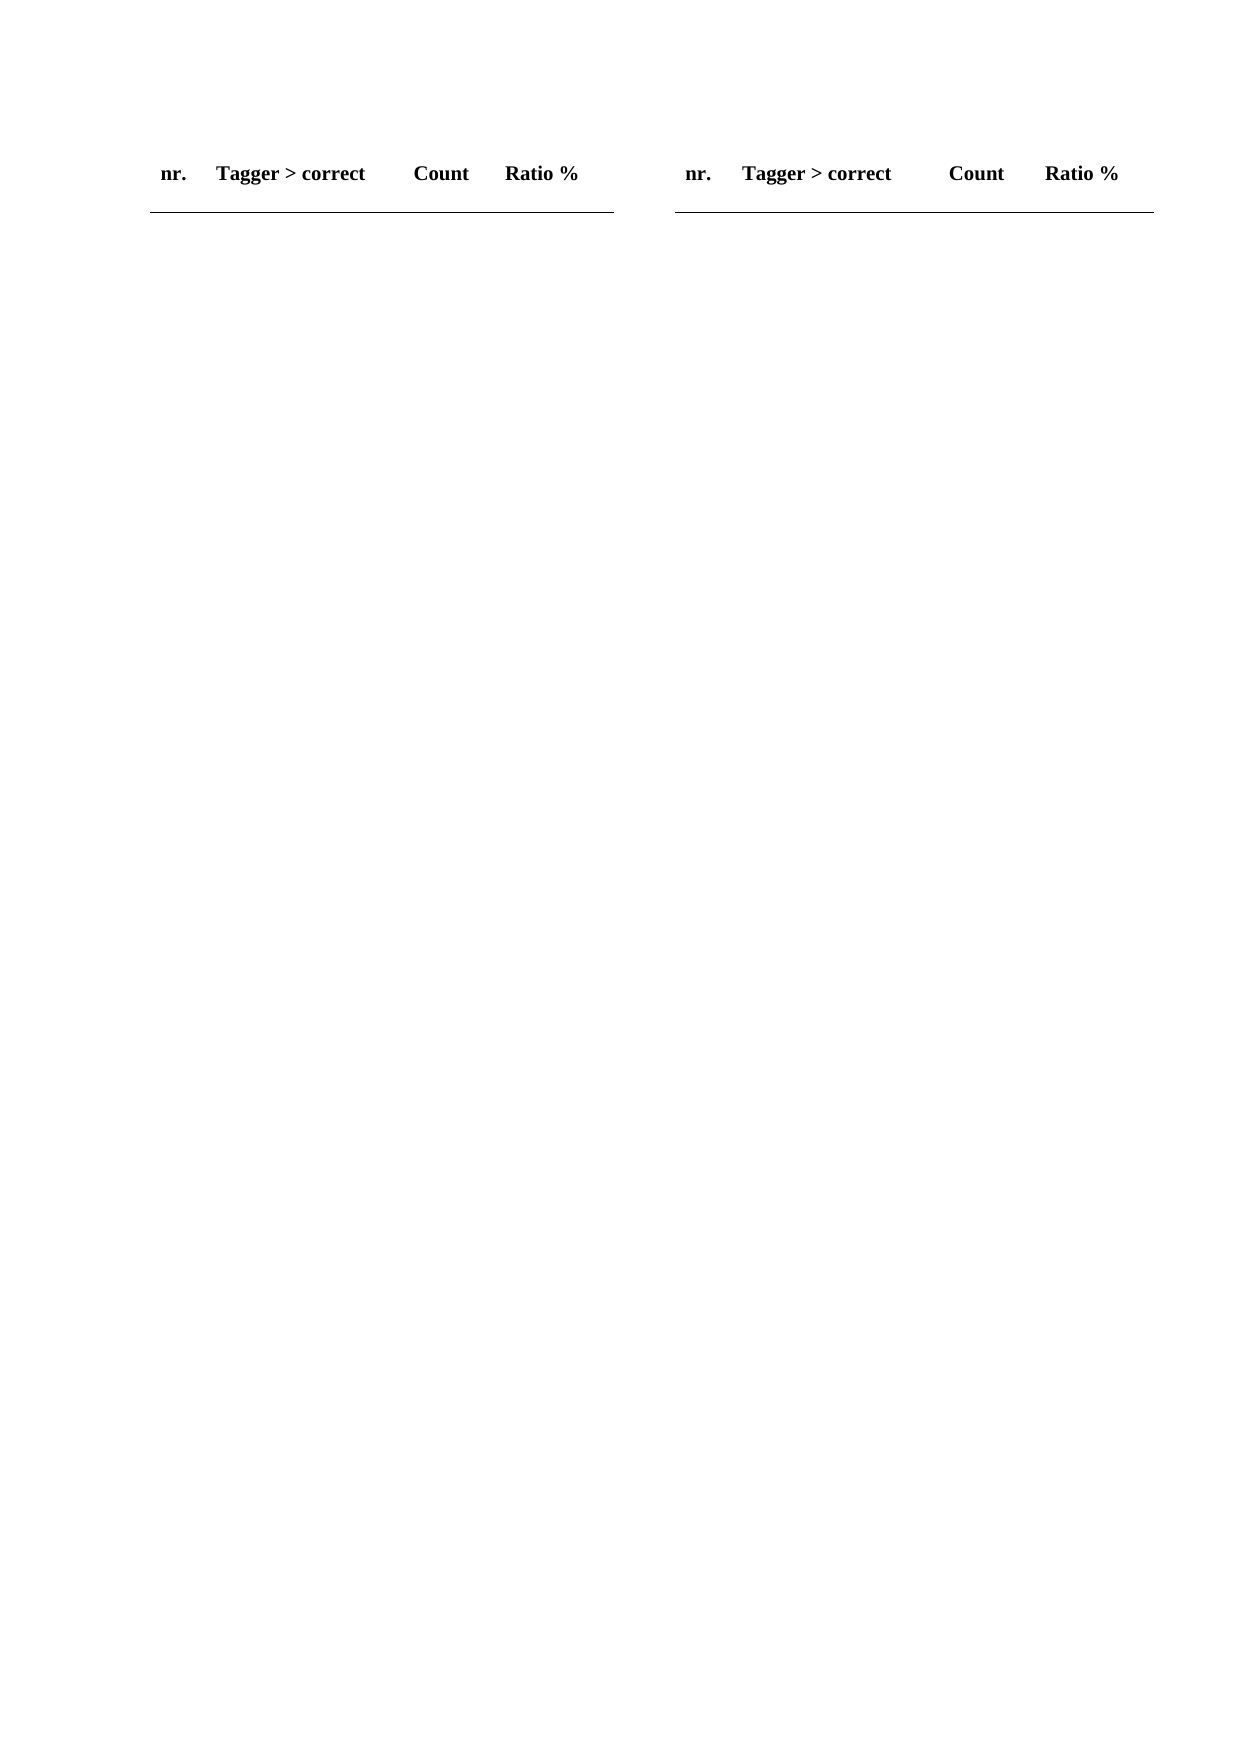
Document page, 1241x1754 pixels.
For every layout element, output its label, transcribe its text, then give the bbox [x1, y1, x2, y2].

table_header Ratio % [494, 150, 613, 211]
table_header Tagger > correct [205, 150, 403, 211]
table_header Ratio % [1035, 150, 1154, 211]
table_header Count [938, 150, 1034, 211]
table_header [614, 150, 675, 211]
table_header Count [403, 150, 494, 211]
table_header nr. [150, 150, 205, 211]
table_header Tagger > correct [731, 150, 938, 211]
table_header nr. [675, 150, 731, 211]
